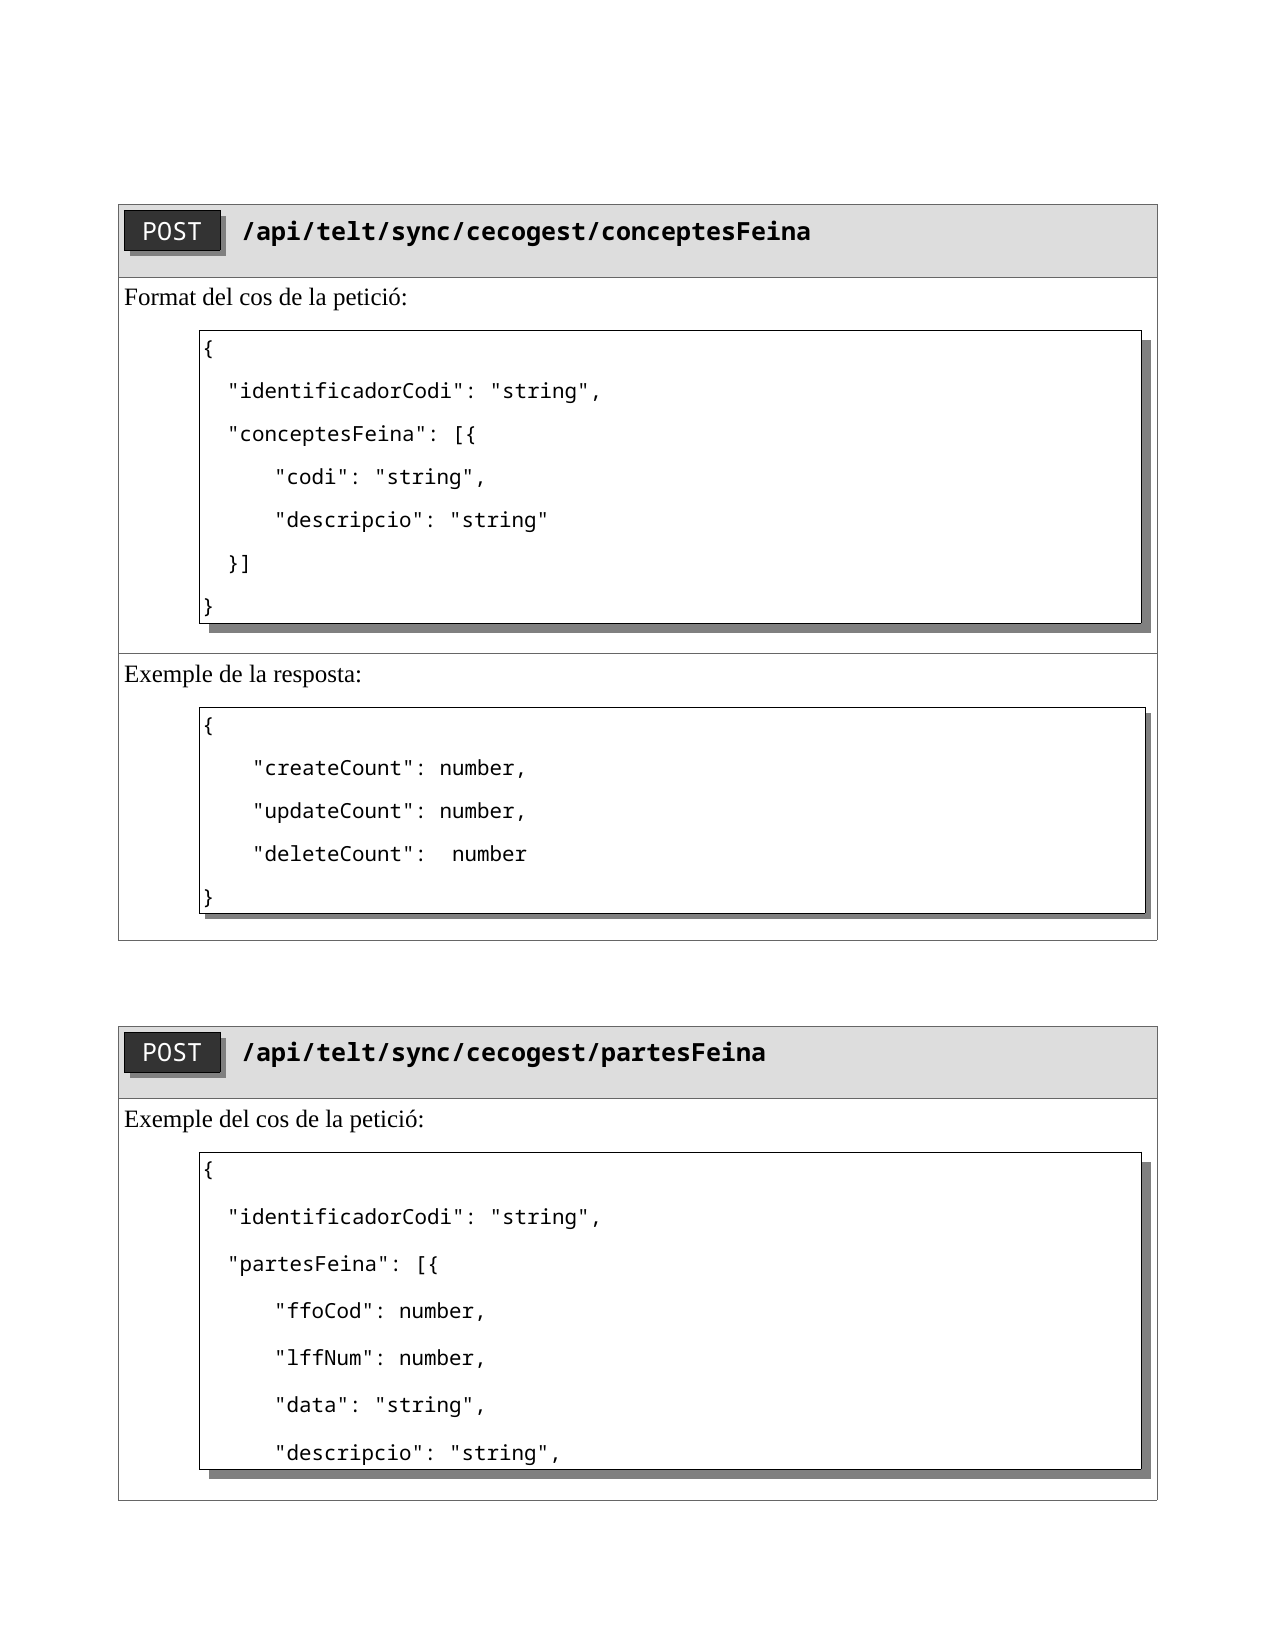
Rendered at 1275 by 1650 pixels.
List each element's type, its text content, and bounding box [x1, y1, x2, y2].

table_cell Exemple de la resposta: { "createCount": number, "updateCount": number, "deleteCount": number } [119, 654, 1157, 939]
table_header POST /api/telt/sync/cecogest/partesFeina [119, 1027, 1157, 1098]
table_header POST /api/telt/sync/cecogest/conceptesFeina [119, 205, 1157, 277]
table_cell Exemple del cos de la petició: { "identificadorCodi": "string", "partesFeina": [{ "ffoCod": number, "lffNum": number, "data": "string", "descripcio": "string", [119, 1099, 1157, 1500]
table_cell Format del cos de la petició: { "identificadorCodi": "string", "conceptesFeina": [{ "codi": "string", "descripcio": "string" }] } [119, 278, 1157, 653]
